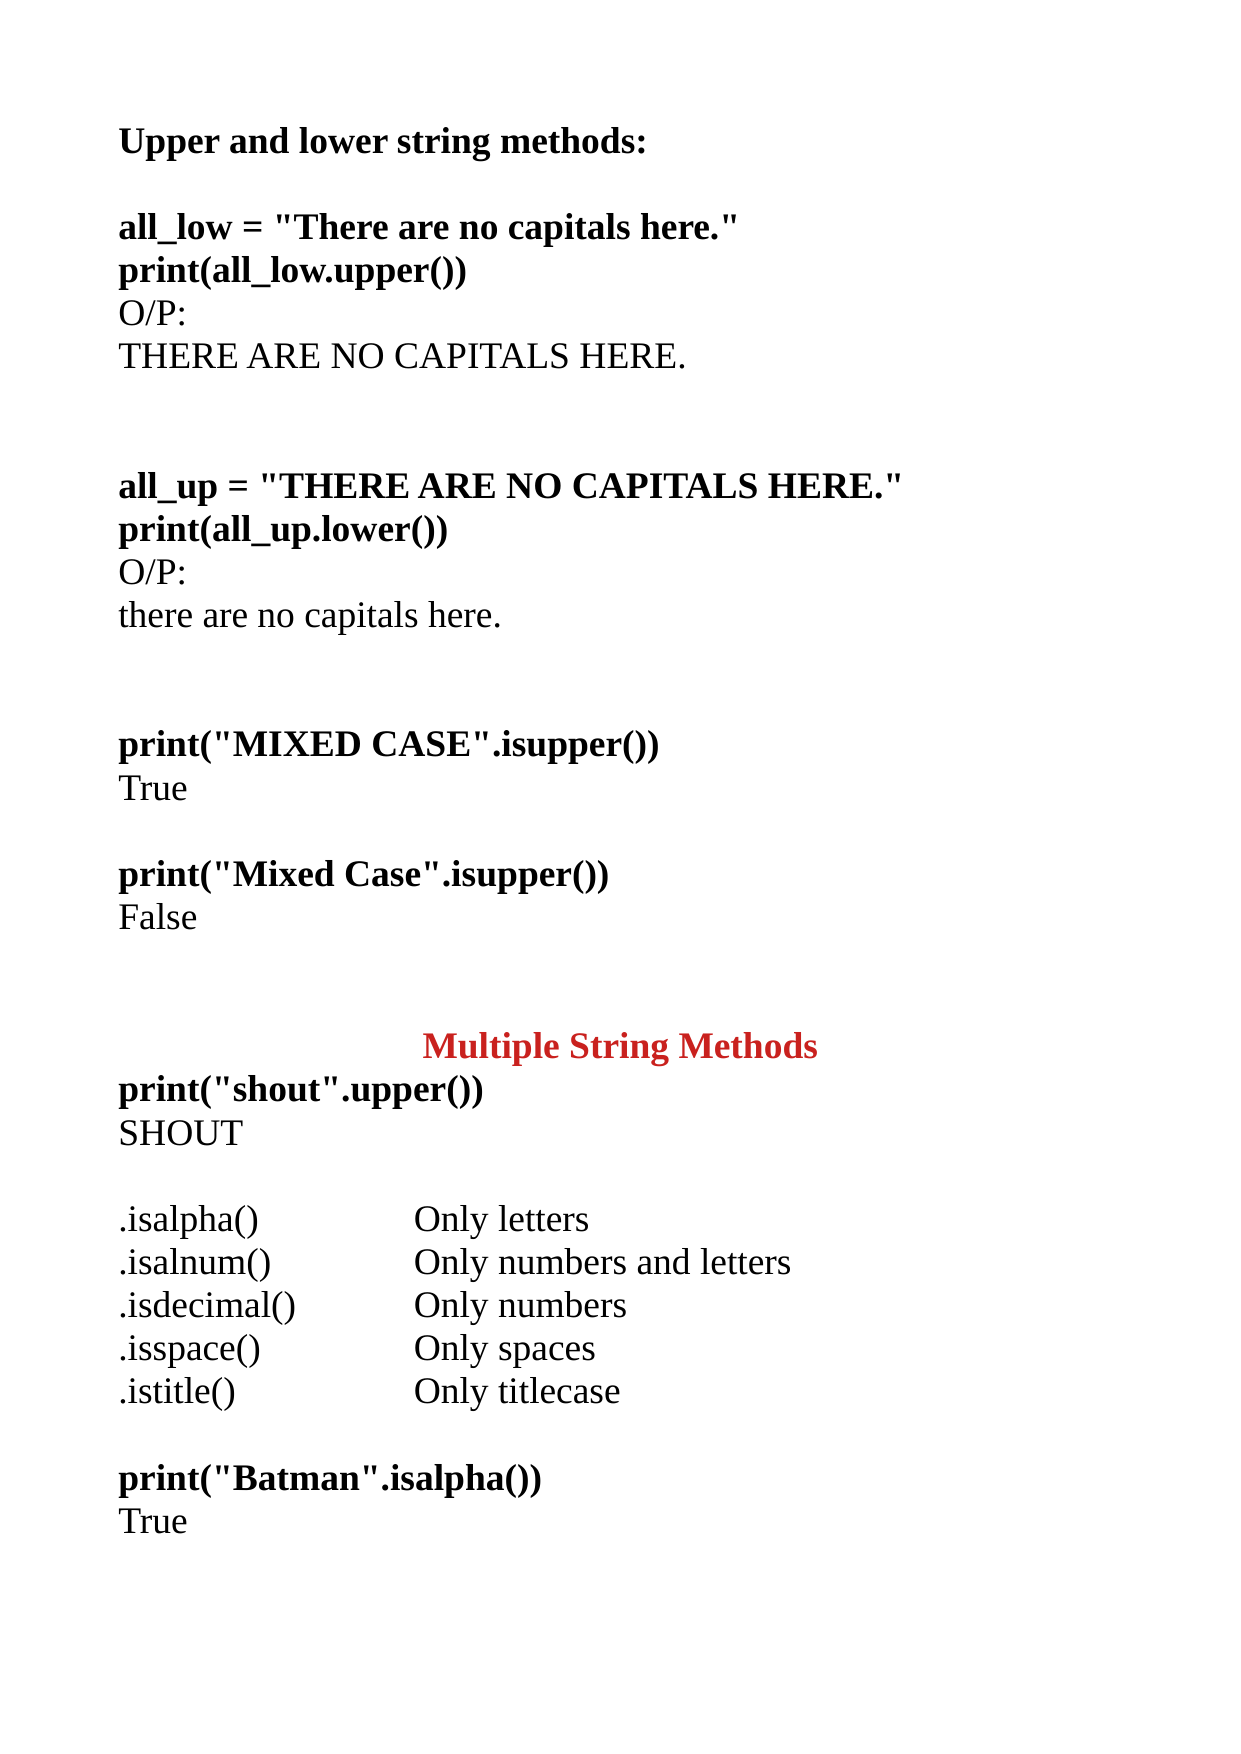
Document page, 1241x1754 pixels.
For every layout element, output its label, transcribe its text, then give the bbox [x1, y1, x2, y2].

text Multiple String Methods [118, 1024, 1122, 1067]
text O/P: [118, 291, 1122, 334]
text .isalpha() Only letters [118, 1196, 1122, 1239]
text .isdecimal() Only numbers [118, 1282, 1122, 1326]
text SHOUT [118, 1110, 1122, 1153]
text print(all_up.lower()) [118, 506, 1122, 549]
text print(all_low.upper()) [118, 247, 1122, 291]
text .isspace() Only spaces [118, 1326, 1122, 1369]
text THERE ARE NO CAPITALS HERE. [118, 334, 1122, 377]
text .istitle() Only titlecase [118, 1369, 1122, 1412]
text print("MIXED CASE".isupper()) [118, 722, 1122, 765]
text O/P: [118, 549, 1122, 592]
text all_low = "There are no capitals here." [118, 204, 1122, 247]
text True [118, 1498, 1122, 1541]
text Upper and lower string methods: [118, 118, 1122, 161]
text print("Mixed Case".isupper()) [118, 851, 1122, 894]
text True [118, 765, 1122, 808]
text all_up = "THERE ARE NO CAPITALS HERE." [118, 463, 1122, 506]
text there are no capitals here. [118, 592, 1122, 636]
text print("Batman".isalpha()) [118, 1455, 1122, 1498]
text False [118, 894, 1122, 937]
text print("shout".upper()) [118, 1067, 1122, 1110]
text .isalnum() Only numbers and letters [118, 1239, 1122, 1282]
